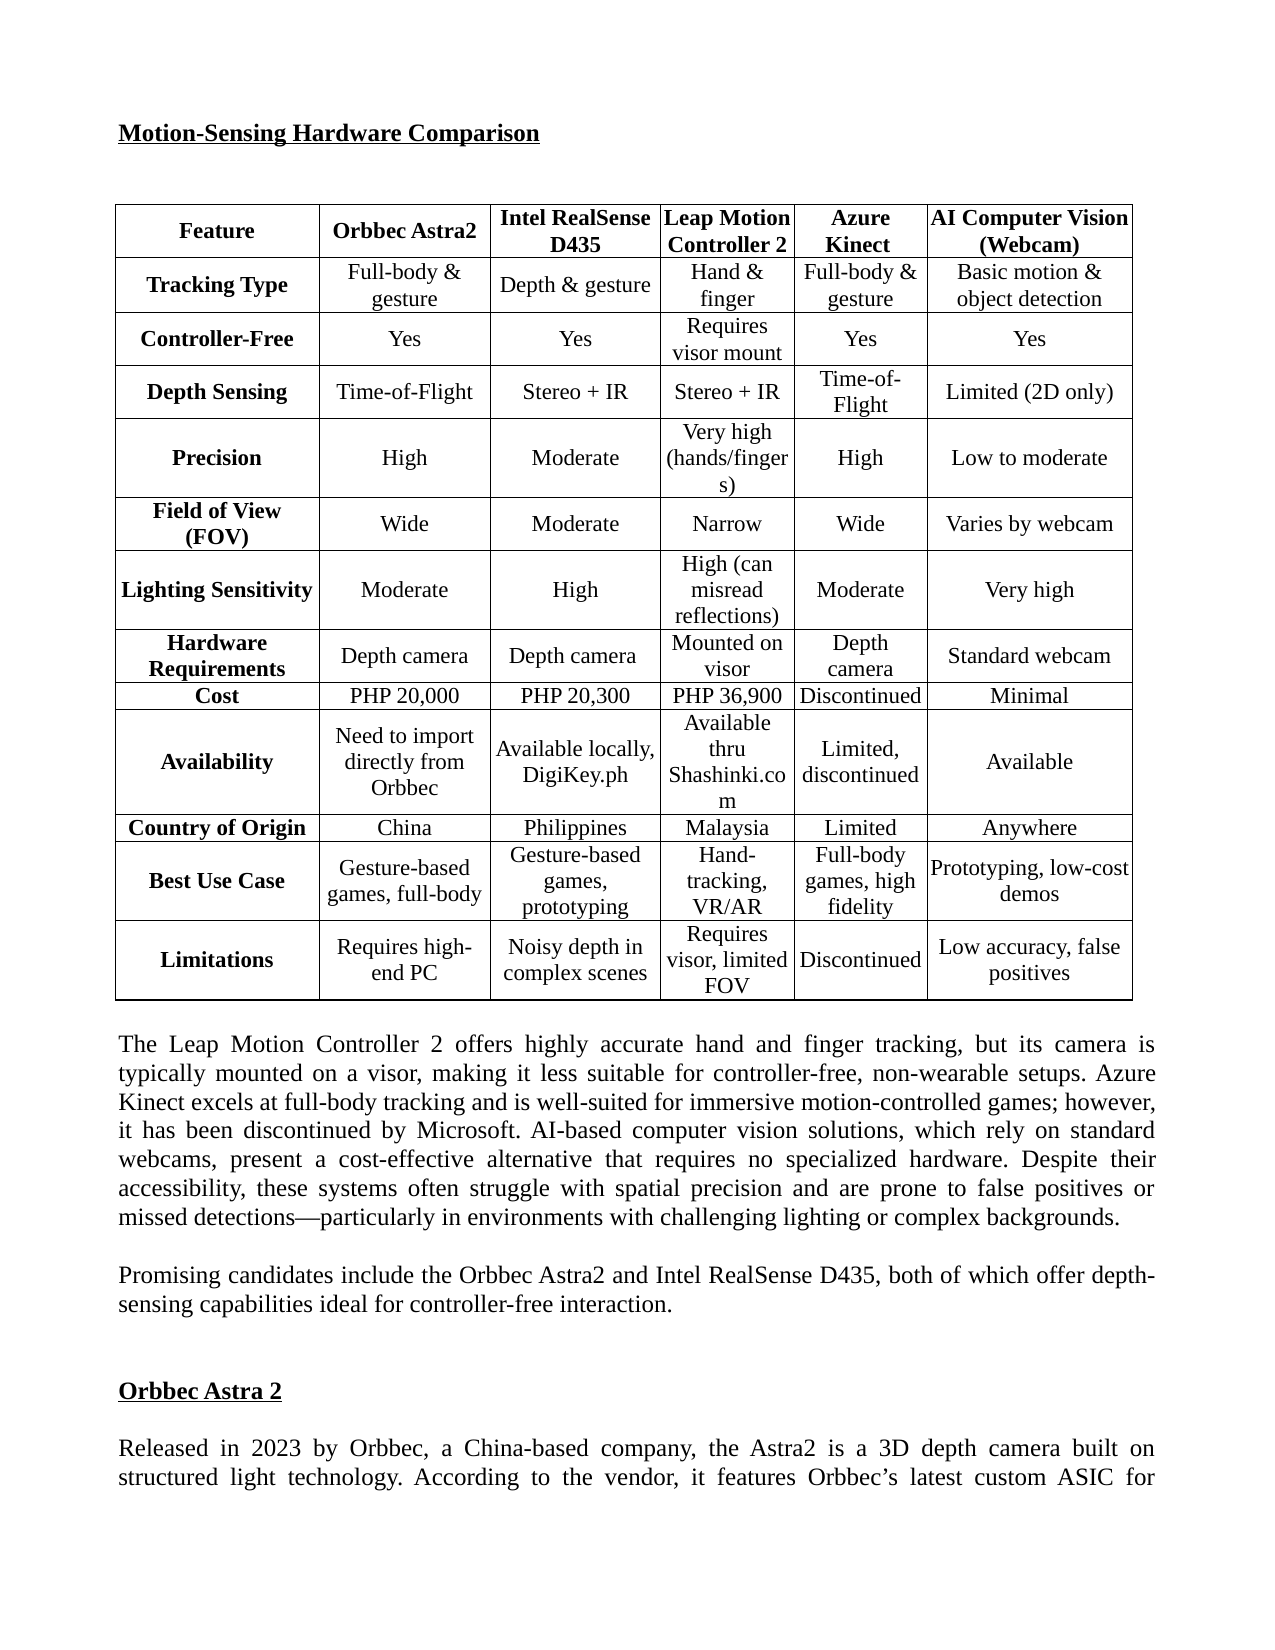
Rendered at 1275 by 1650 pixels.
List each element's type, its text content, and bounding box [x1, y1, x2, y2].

table_cell Time-of-Flight [320, 366, 490, 418]
table_cell Field of View (FOV) [116, 498, 319, 550]
table_cell High (can misread reflections) [661, 551, 794, 629]
table_cell Moderate [491, 498, 660, 550]
table_cell Varies by webcam [928, 498, 1132, 550]
table_cell Moderate [320, 551, 490, 629]
table_cell Depth camera [491, 630, 660, 682]
table_cell Depth camera [320, 630, 490, 682]
table_cell Available locally, DigiKey.ph [491, 710, 660, 814]
table_cell Prototyping, low-cost demos [928, 842, 1132, 920]
table_cell PHP 36,900 [661, 683, 794, 708]
table_header AI Computer Vision (Webcam) [928, 205, 1132, 257]
table_cell Anywhere [928, 815, 1132, 841]
text Promising candidates include the Orbbec Astra2 and Intel RealSense D435, both of which offer depth-sensing capabilities ideal for controller-free interaction. [118, 1260, 1157, 1317]
table_cell Low to moderate [928, 419, 1132, 497]
table_cell Moderate [491, 419, 660, 497]
table_cell Very high [928, 551, 1132, 629]
table_header Leap Motion Controller 2 [661, 205, 794, 257]
table_cell Yes [928, 313, 1132, 365]
table_cell PHP 20,000 [320, 683, 490, 708]
table_cell Yes [320, 313, 490, 365]
table_cell Limited, discontinued [795, 710, 927, 814]
table_cell China [320, 815, 490, 841]
text The Leap Motion Controller 2 offers highly accurate hand and finger tracking, but its camera is typically mounted on a visor, making it less suitable for controller-free, non-wearable setups. Azure Kinect excels at full-body tracking and is well-suited for immersive motion-controlled games; however, it has been discontinued by Microsoft. AI-based computer vision solutions, which rely on standard webcams, present a cost-effective alternative that requires no specialized hardware. Despite their accessibility, these systems often struggle with spatial precision and are prone to false positives or missed detections—particularly in environments with challenging lighting or complex backgrounds. [118, 1029, 1157, 1231]
table_cell Depth camera [795, 630, 927, 682]
table_cell Need to import directly from Orbbec [320, 710, 490, 814]
table_cell Requires visor mount [661, 313, 794, 365]
table_cell Tracking Type [116, 258, 319, 312]
table_cell Low accuracy, false positives [928, 921, 1132, 999]
table_header Azure Kinect [795, 205, 927, 257]
table_cell Gesture-based games, prototyping [491, 842, 660, 920]
table_cell Gesture-based games, full-body [320, 842, 490, 920]
table_cell Hand & finger [661, 258, 794, 312]
table_header Intel RealSense D435 [491, 205, 660, 257]
table_cell Best Use Case [116, 842, 319, 920]
table_cell Full-body & gesture [795, 258, 927, 312]
table_cell Minimal [928, 683, 1132, 708]
table_cell Stereo + IR [661, 366, 794, 418]
table_cell Available thru Shashinki.com [661, 710, 794, 814]
table_cell Full-body & gesture [320, 258, 490, 312]
table_cell PHP 20,300 [491, 683, 660, 708]
table_cell Precision [116, 419, 319, 497]
table_cell Stereo + IR [491, 366, 660, 418]
table_cell Yes [491, 313, 660, 365]
table_header Orbbec Astra2 [320, 205, 490, 257]
table_cell Philippines [491, 815, 660, 841]
table_cell Mounted on visor [661, 630, 794, 682]
table_cell Requires high-end PC [320, 921, 490, 999]
table_cell Country of Origin [116, 815, 319, 841]
table_cell Basic motion & object detection [928, 258, 1132, 312]
table_cell Limited [795, 815, 927, 841]
table_cell Standard webcam [928, 630, 1132, 682]
table_cell High [795, 419, 927, 497]
table_cell Wide [795, 498, 927, 550]
table_cell Availability [116, 710, 319, 814]
table_cell High [491, 551, 660, 629]
table_cell Depth Sensing [116, 366, 319, 418]
table_cell Lighting Sensitivity [116, 551, 319, 629]
table_cell Hand-tracking, VR/AR [661, 842, 794, 920]
table_cell Hardware Requirements [116, 630, 319, 682]
table_cell Narrow [661, 498, 794, 550]
table_cell High [320, 419, 490, 497]
table_cell Available [928, 710, 1132, 814]
table_cell Very high (hands/fingers) [661, 419, 794, 497]
table_cell Time-of-Flight [795, 366, 927, 418]
table_cell Full-body games, high fidelity [795, 842, 927, 920]
table_cell Limited (2D only) [928, 366, 1132, 418]
table_cell Discontinued [795, 921, 927, 999]
table_cell Limitations [116, 921, 319, 999]
table_cell Moderate [795, 551, 927, 629]
text Released in 2023 by Orbbec, a China-based company, the Astra2 is a 3D depth camera built on structured light technology. According to the vendor, it features Orbbec’s latest custom ASIC for [118, 1433, 1157, 1491]
table_cell Wide [320, 498, 490, 550]
table_cell Depth & gesture [491, 258, 660, 312]
table_header Feature [116, 205, 319, 257]
text Orbbec Astra 2 [118, 1376, 1157, 1404]
table_cell Cost [116, 683, 319, 708]
table_cell Yes [795, 313, 927, 365]
text Motion-Sensing Hardware Comparison [118, 118, 1157, 147]
table_cell Requires visor, limited FOV [661, 921, 794, 999]
table_cell Malaysia [661, 815, 794, 841]
table_cell Noisy depth in complex scenes [491, 921, 660, 999]
table_cell Controller-Free [116, 313, 319, 365]
table_cell Discontinued [795, 683, 927, 708]
